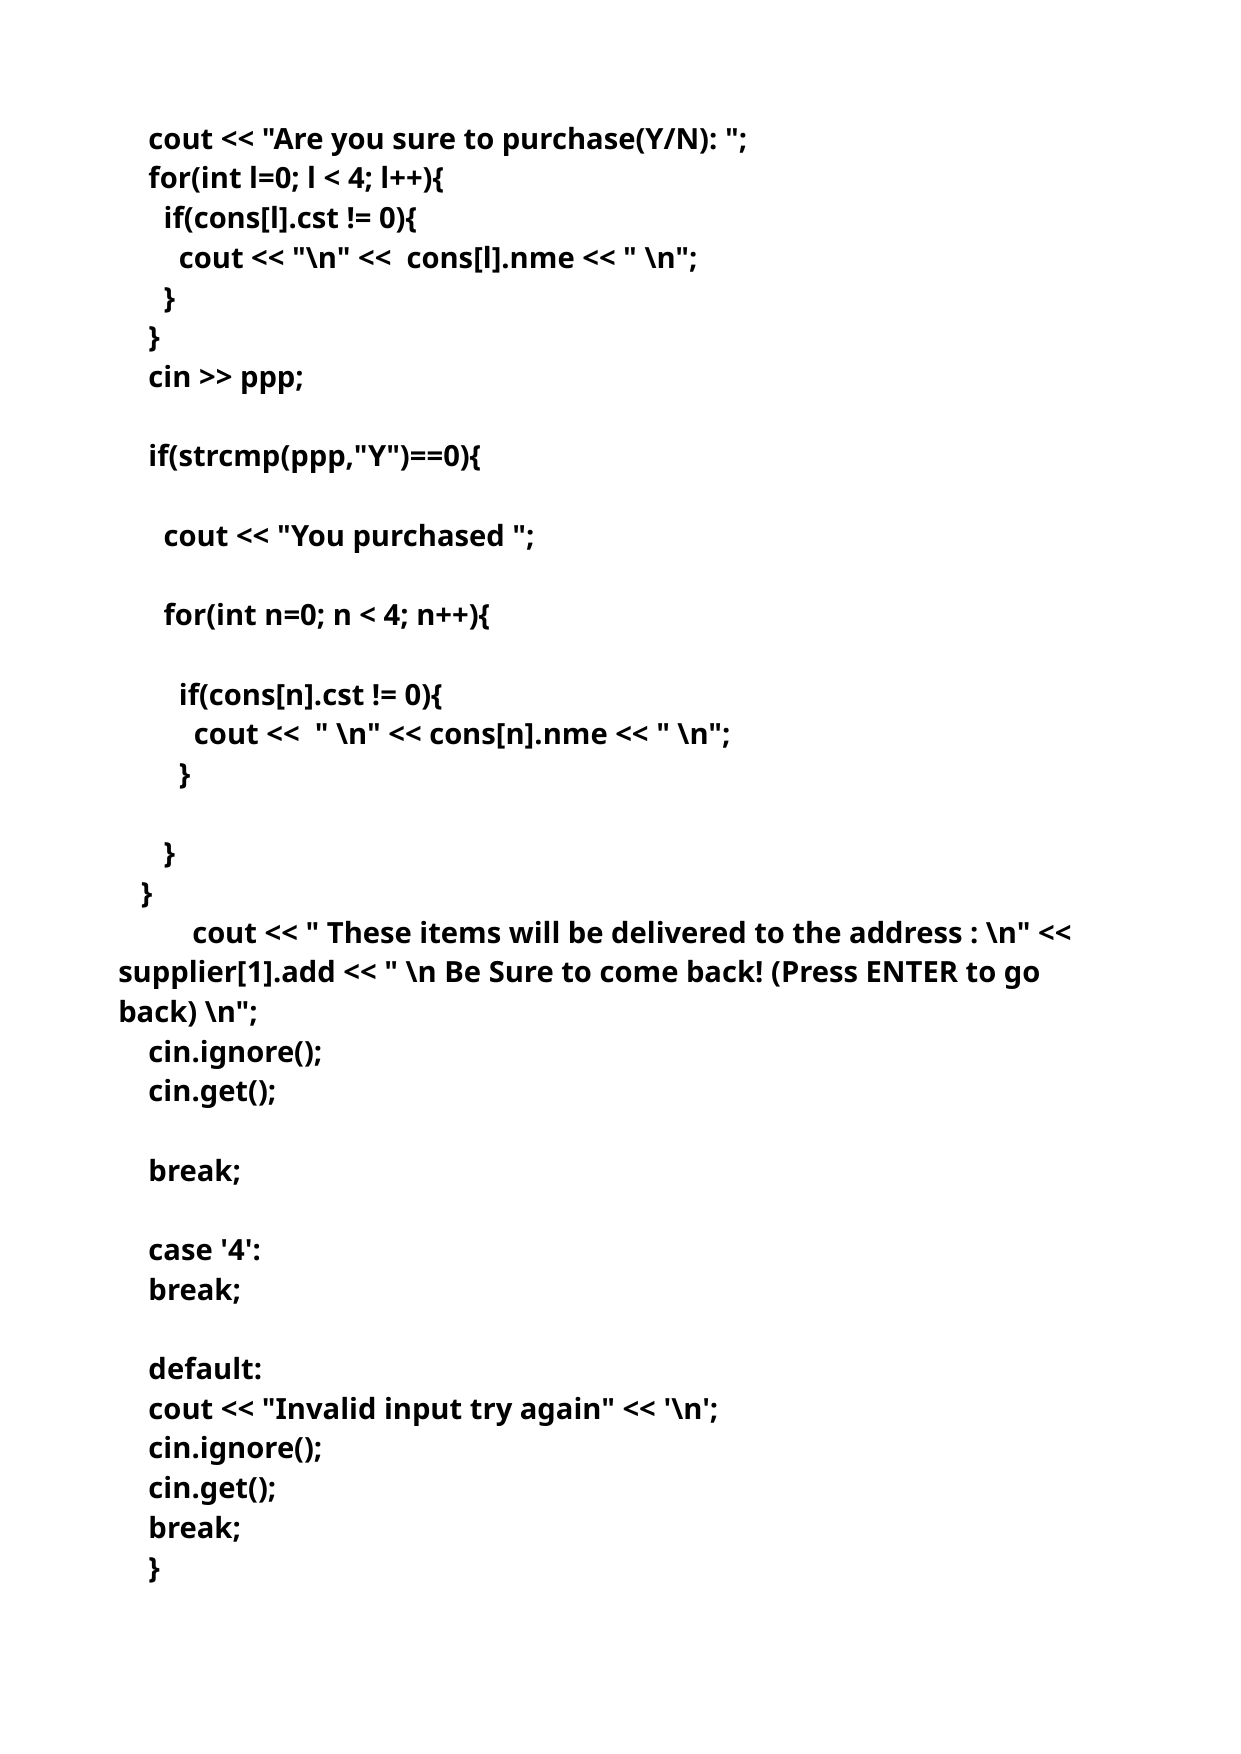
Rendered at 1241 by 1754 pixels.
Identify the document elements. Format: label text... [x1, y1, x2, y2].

text default: [118, 1348, 1122, 1388]
text cout << " \n" << cons[n].nme << " \n"; [118, 713, 1122, 753]
text break; [118, 1150, 1122, 1190]
text cout << "You purchased "; [118, 515, 1122, 555]
text case '4': [118, 1229, 1122, 1269]
text cin.get(); [118, 1071, 1122, 1110]
text if(cons[l].cst != 0){ [118, 197, 1122, 237]
text cin.get(); [118, 1467, 1122, 1507]
text cout << "\n" << cons[l].nme << " \n"; [118, 237, 1122, 277]
text cin.ignore(); [118, 1031, 1122, 1071]
text } [118, 277, 1122, 317]
text cout << " These items will be delivered to the address : \n" << supplier[1].add << " \n Be Sure to come back! (Press ENTER to go back) \n"; [118, 912, 1122, 1031]
text } [118, 317, 1122, 356]
text cout << "Are you sure to purchase(Y/N): "; [118, 118, 1122, 158]
text } [118, 832, 1122, 872]
text } [118, 1547, 1122, 1587]
text if(cons[n].cst != 0){ [118, 674, 1122, 713]
text for(int n=0; n < 4; n++){ [118, 594, 1122, 634]
text } [118, 753, 1122, 793]
text if(strcmp(ppp,"Y")==0){ [118, 436, 1122, 475]
text for(int l=0; l < 4; l++){ [118, 158, 1122, 197]
text cin >> ppp; [118, 356, 1122, 396]
text break; [118, 1507, 1122, 1547]
text break; [118, 1269, 1122, 1309]
text cout << "Invalid input try again" << '\n'; [118, 1388, 1122, 1428]
text cin.ignore(); [118, 1428, 1122, 1467]
text } [118, 872, 1122, 912]
